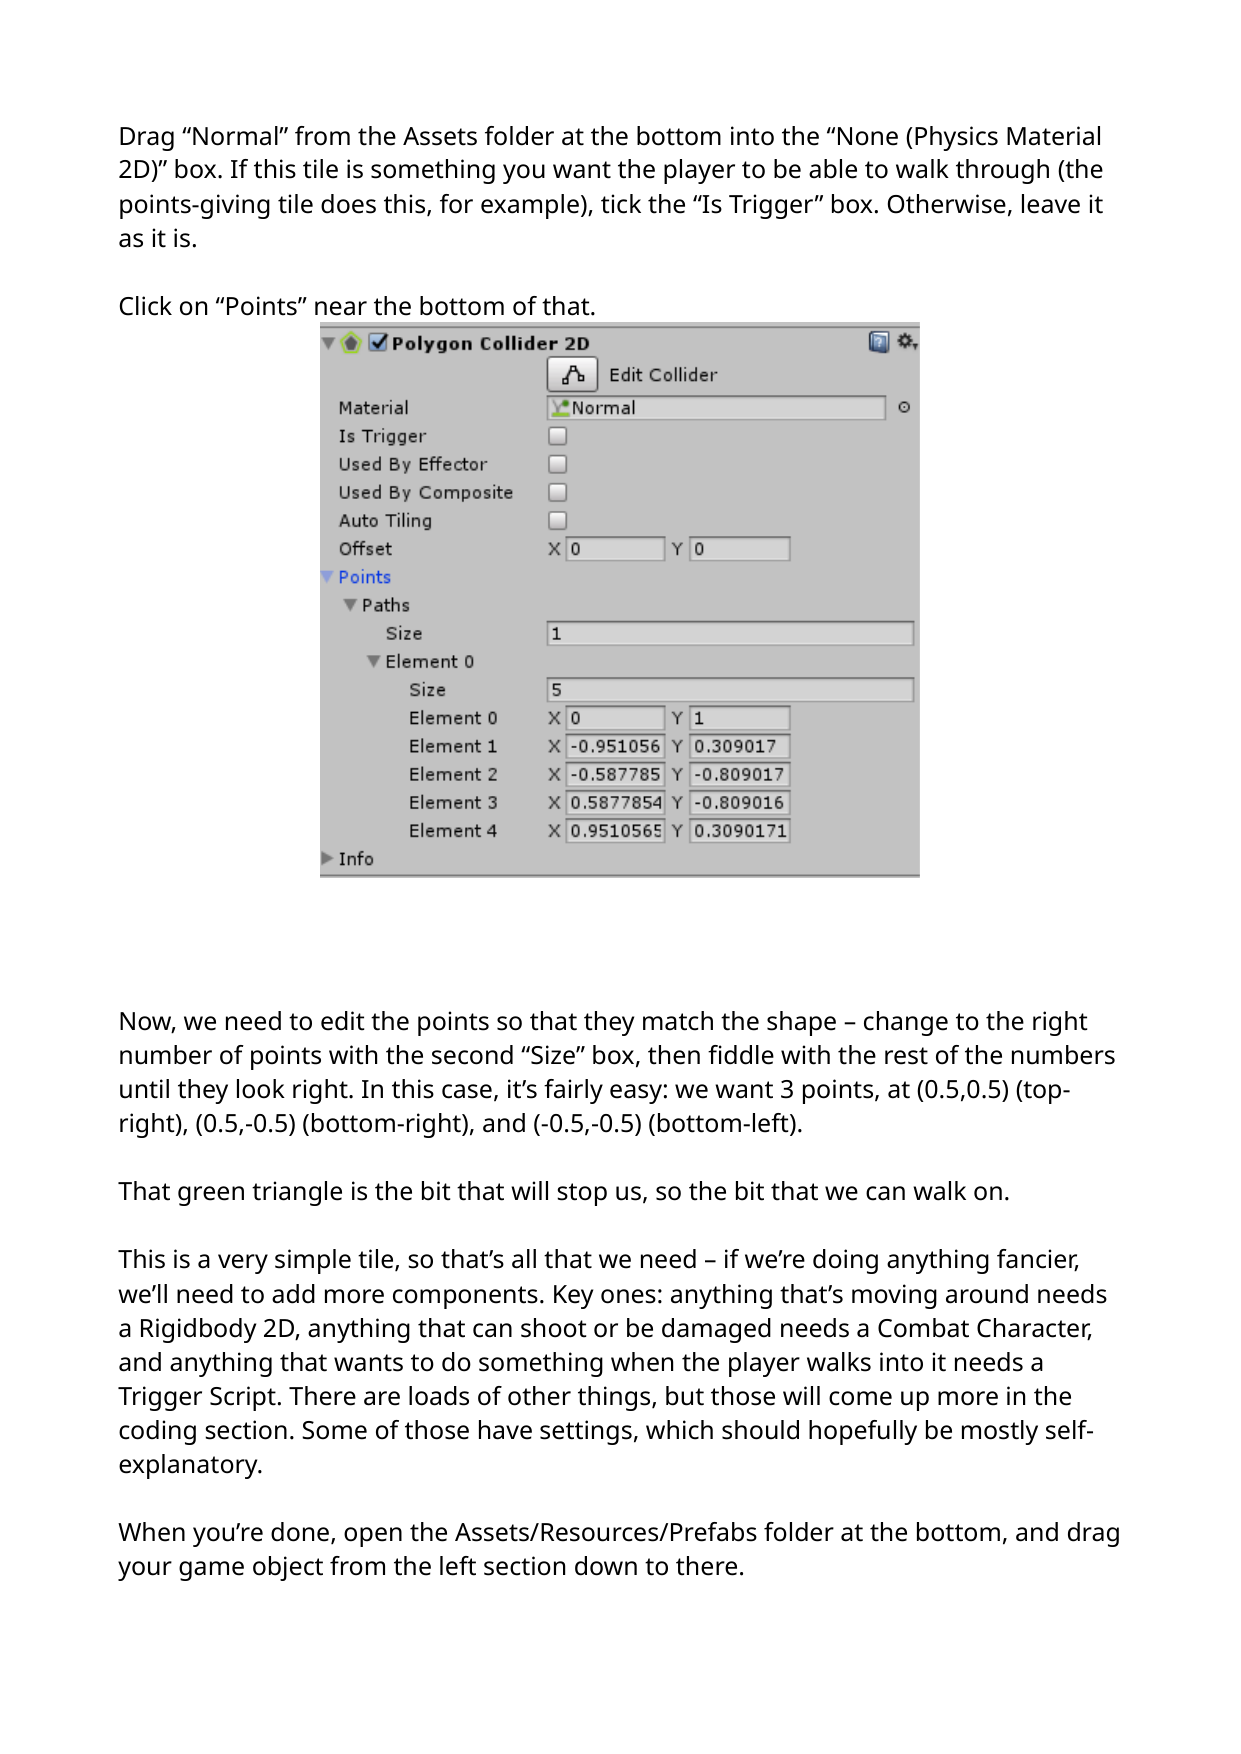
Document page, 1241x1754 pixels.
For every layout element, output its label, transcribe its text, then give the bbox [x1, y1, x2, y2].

text Drag “Normal” from the Assets folder at the bottom into the “None (Physics Material 2D)” box. If this tile is something you want the player to be able to walk through (the points-giving tile does this, for example), tick the “Is Trigger” box. Otherwise, leave it as it is. [118, 118, 1122, 254]
text When you’re done, open the Assets/Resources/Prefabs folder at the bottom, and drag your game object from the left section down to there. [118, 1515, 1122, 1583]
text This is a very simple tile, so that’s all that we need – if we’re doing anything fancier, we’ll need to add more components. Key ones: anything that’s moving around needs a Rigidbody 2D, anything that can shoot or be damaged needs a Combat Character, and anything that wants to do something when the player walks into it needs a Trigger Script. There are loads of other things, but those will come up more in the coding section. Some of those have settings, which should hopefully be mostly self-explanatory. [118, 1242, 1122, 1481]
picture [320, 322, 920, 878]
text Now, we need to edit the points so that they match the shape – change to the right number of points with the second “Size” box, then fiddle with the rest of the numbers until they look right. In this case, it’s fairly easy: we want 3 points, at (0.5,0.5) (top-right), (0.5,-0.5) (bottom-right), and (-0.5,-0.5) (bottom-left). [118, 1004, 1122, 1140]
text Click on “Points” near the bottom of that. [118, 288, 1122, 322]
text That green triangle is the bit that will stop us, so the bit that we can walk on. [118, 1174, 1122, 1208]
